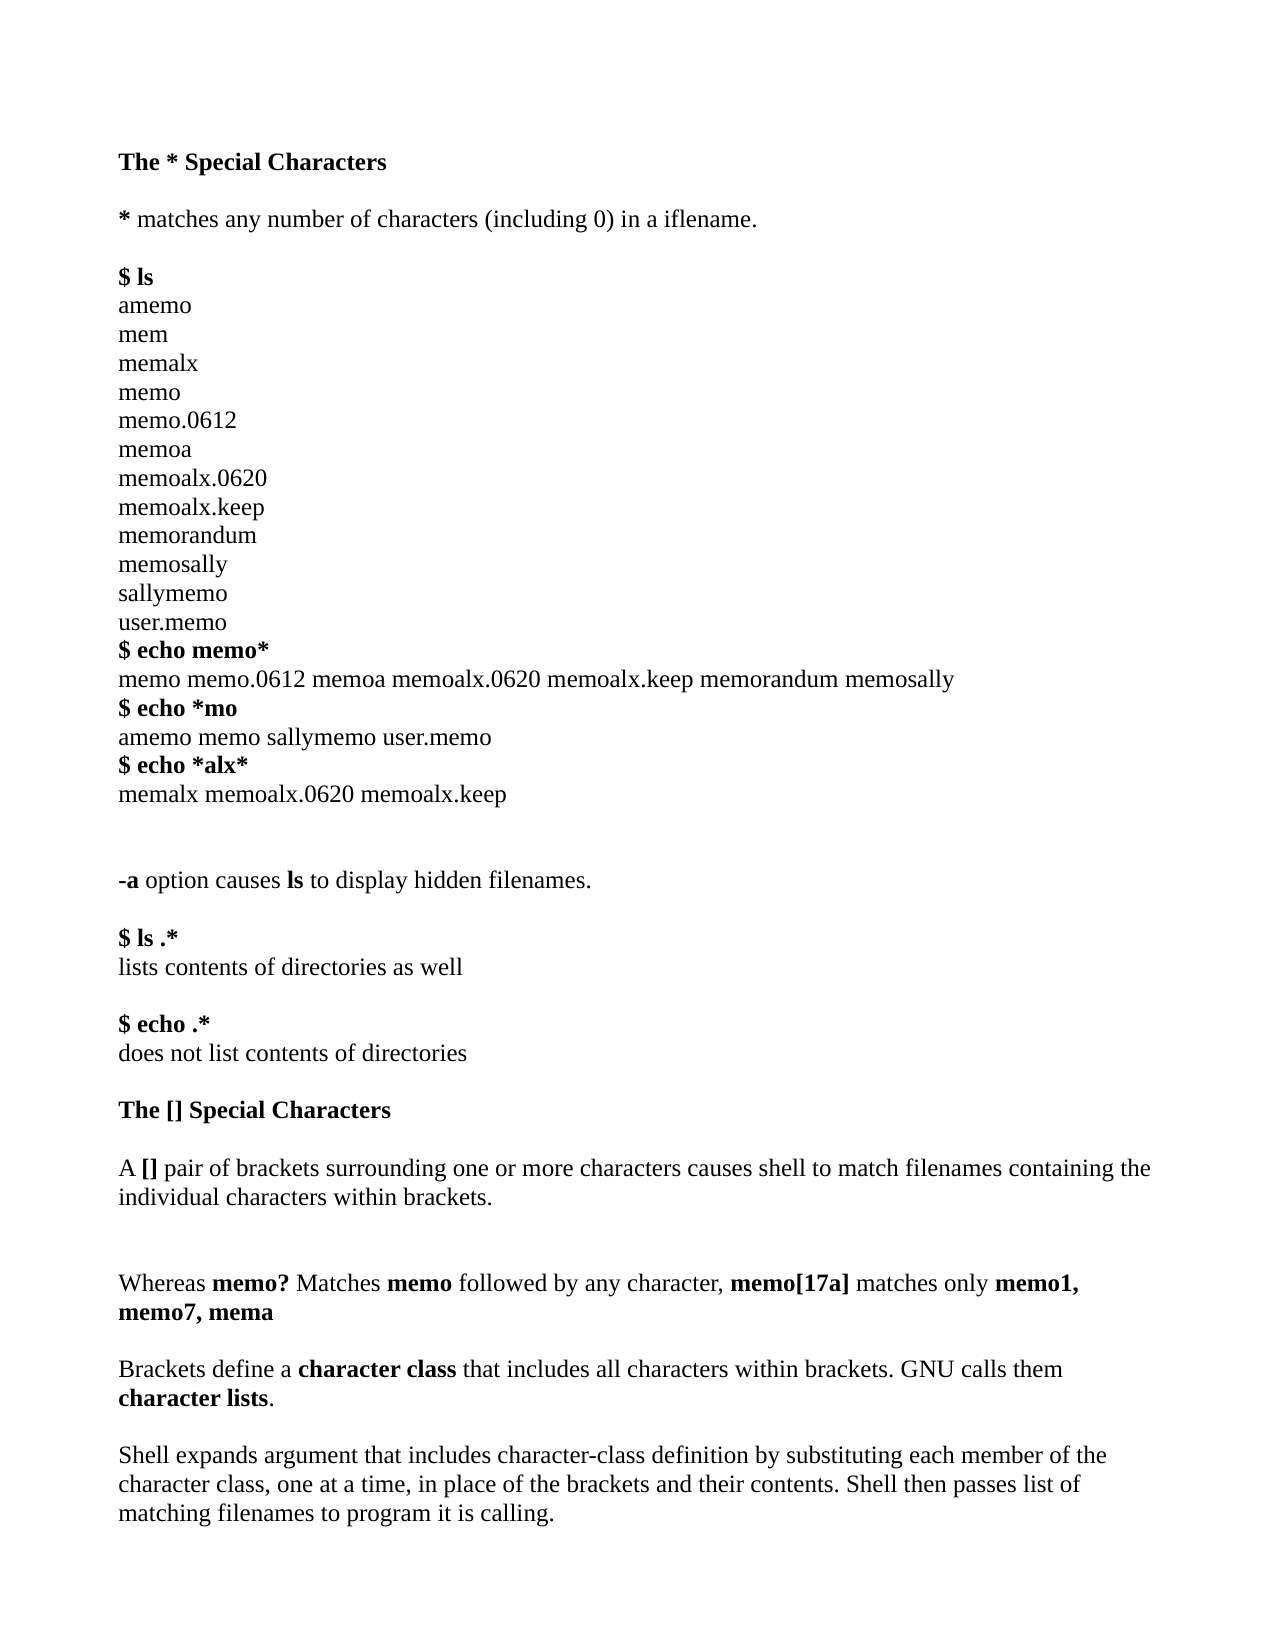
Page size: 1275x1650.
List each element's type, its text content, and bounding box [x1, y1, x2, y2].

text Shell expands argument that includes character-class definition by substituting each member of the character class, one at a time, in place of the brackets and their contents. Shell then passes list of matching filenames to program it is calling. [118, 1441, 1157, 1527]
text The [] Special Characters [118, 1096, 1157, 1124]
text $ ls [118, 262, 1157, 291]
text sallymemo [118, 578, 1157, 607]
text does not list contents of directories [118, 1038, 1157, 1067]
text $ ls .* [118, 923, 1157, 952]
text memosally [118, 549, 1157, 578]
text user.memo [118, 607, 1157, 636]
text amemo memo sallymemo user.memo [118, 722, 1157, 751]
text memoalx.0620 [118, 463, 1157, 492]
text memalx memoalx.0620 memoalx.keep [118, 779, 1157, 808]
text $ echo *mo [118, 693, 1157, 722]
text memorandum [118, 521, 1157, 549]
text * matches any number of characters (including 0) in a iflename. [118, 204, 1157, 233]
text memoalx.keep [118, 492, 1157, 521]
text memo [118, 377, 1157, 406]
text memalx [118, 348, 1157, 377]
text Brackets define a character class that includes all characters within brackets. GNU calls them character lists. [118, 1354, 1157, 1412]
text -a option causes ls to display hidden filenames. [118, 866, 1157, 894]
text $ echo memo* [118, 636, 1157, 664]
text memoa [118, 434, 1157, 463]
text mem [118, 319, 1157, 348]
text lists contents of directories as well [118, 952, 1157, 981]
text The * Special Characters [118, 147, 1157, 176]
text memo.0612 [118, 406, 1157, 434]
text memo memo.0612 memoa memoalx.0620 memoalx.keep memorandum memosally [118, 664, 1157, 693]
text A [] pair of brackets surrounding one or more characters causes shell to match filenames containing the individual characters within brackets. [118, 1153, 1157, 1211]
text amemo [118, 291, 1157, 319]
text $ echo .* [118, 1009, 1157, 1038]
text $ echo *alx* [118, 751, 1157, 779]
text Whereas memo? Matches memo followed by any character, memo[17a] matches only memo1, memo7, mema [118, 1268, 1157, 1326]
